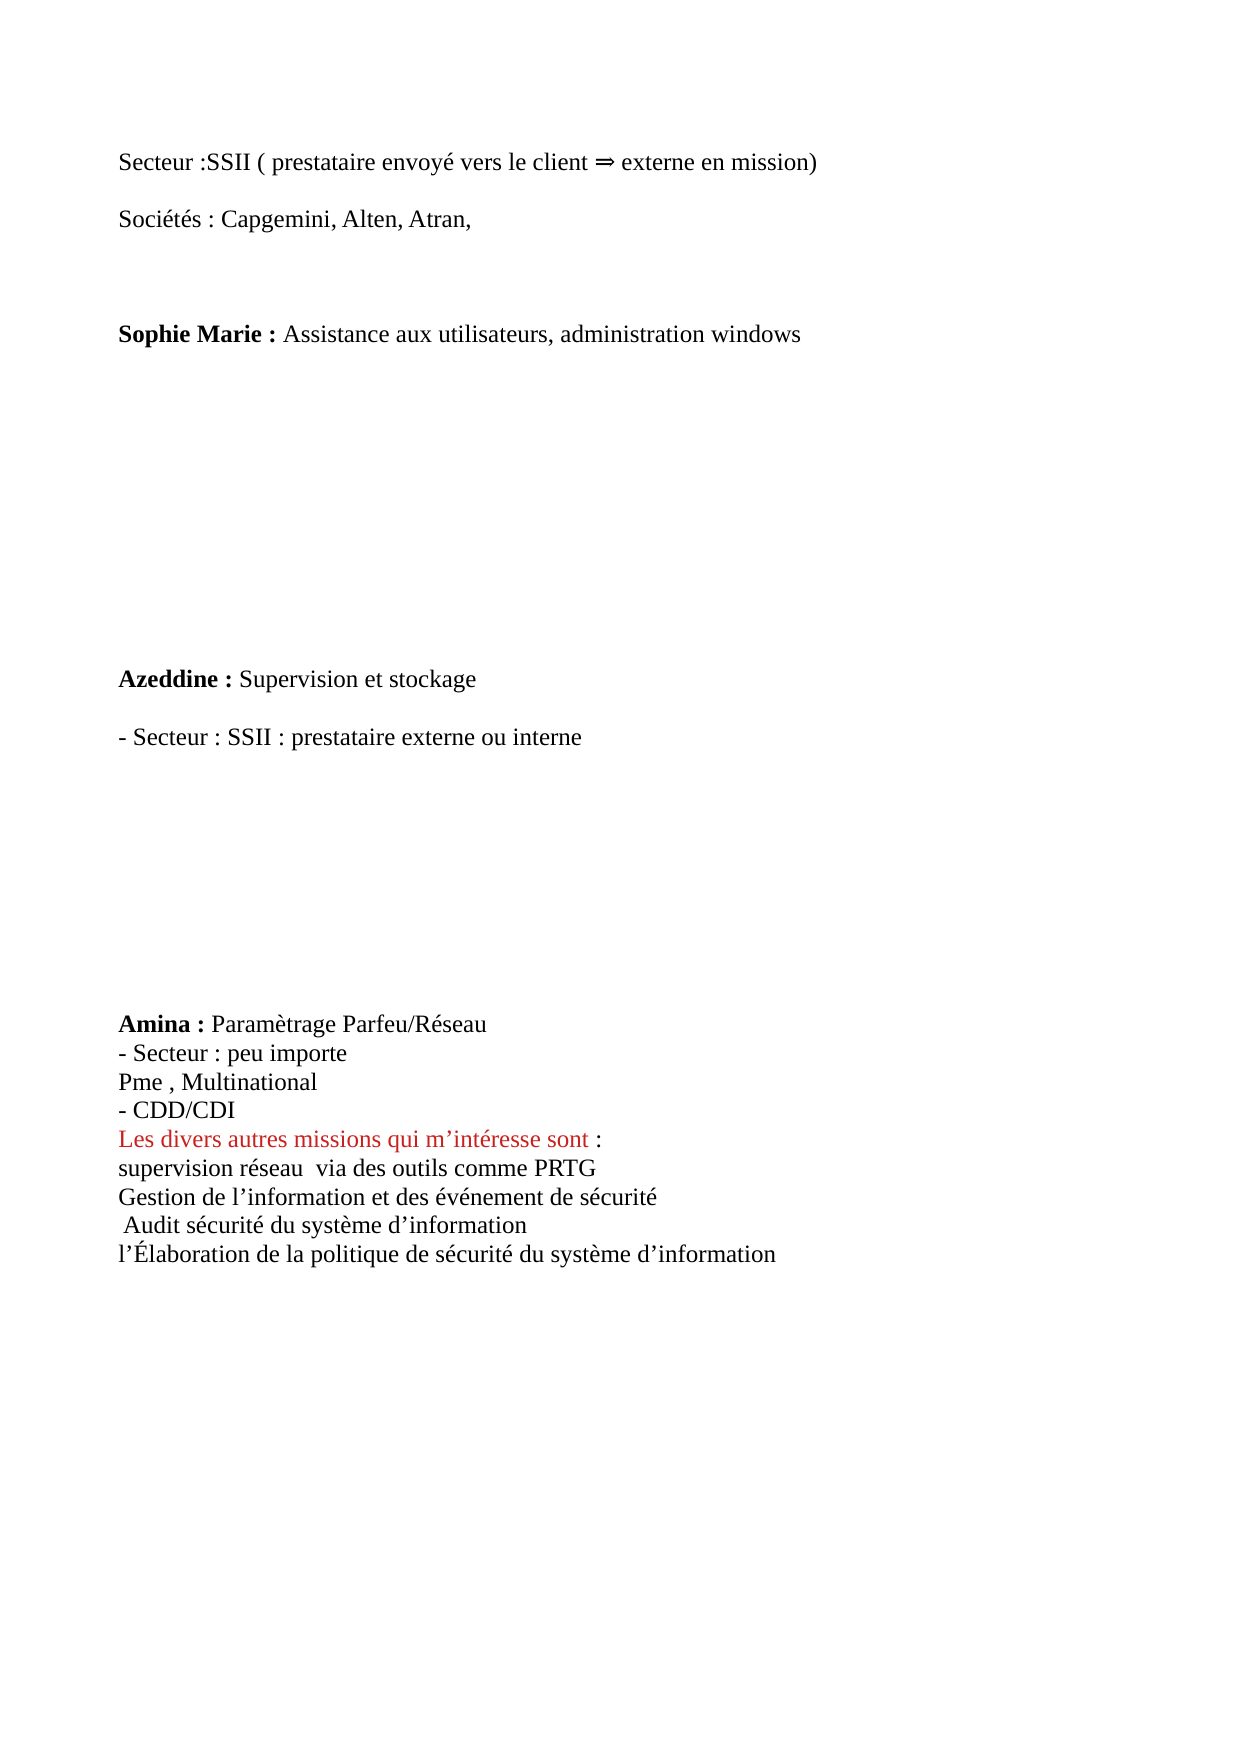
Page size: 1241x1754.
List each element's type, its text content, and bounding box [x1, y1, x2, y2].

text Gestion de l’information et des événement de sécurité [118, 1182, 1122, 1211]
text Pme , Multinational [118, 1067, 1122, 1096]
text Sophie Marie : Assistance aux utilisateurs, administration windows [118, 319, 1122, 348]
text Amina : Paramètrage Parfeu/Réseau [118, 1009, 1122, 1038]
text Azeddine : Supervision et stockage [118, 664, 1122, 693]
text - Secteur : peu importe [118, 1038, 1122, 1067]
text - CDD/CDI [118, 1096, 1122, 1124]
text supervision réseau via des outils comme PRTG [118, 1153, 1122, 1182]
text Secteur :SSII ( prestataire envoyé vers le client ⇒ externe en mission) [118, 147, 1122, 176]
text l’Élaboration de la politique de sécurité du système d’information [118, 1239, 1122, 1268]
text Les divers autres missions qui m’intéresse sont : [118, 1124, 1122, 1153]
text - Secteur : SSII : prestataire externe ou interne [118, 722, 1122, 751]
text Sociétés : Capgemini, Alten, Atran, [118, 204, 1122, 233]
text Audit sécurité du système d’information [118, 1211, 1122, 1239]
